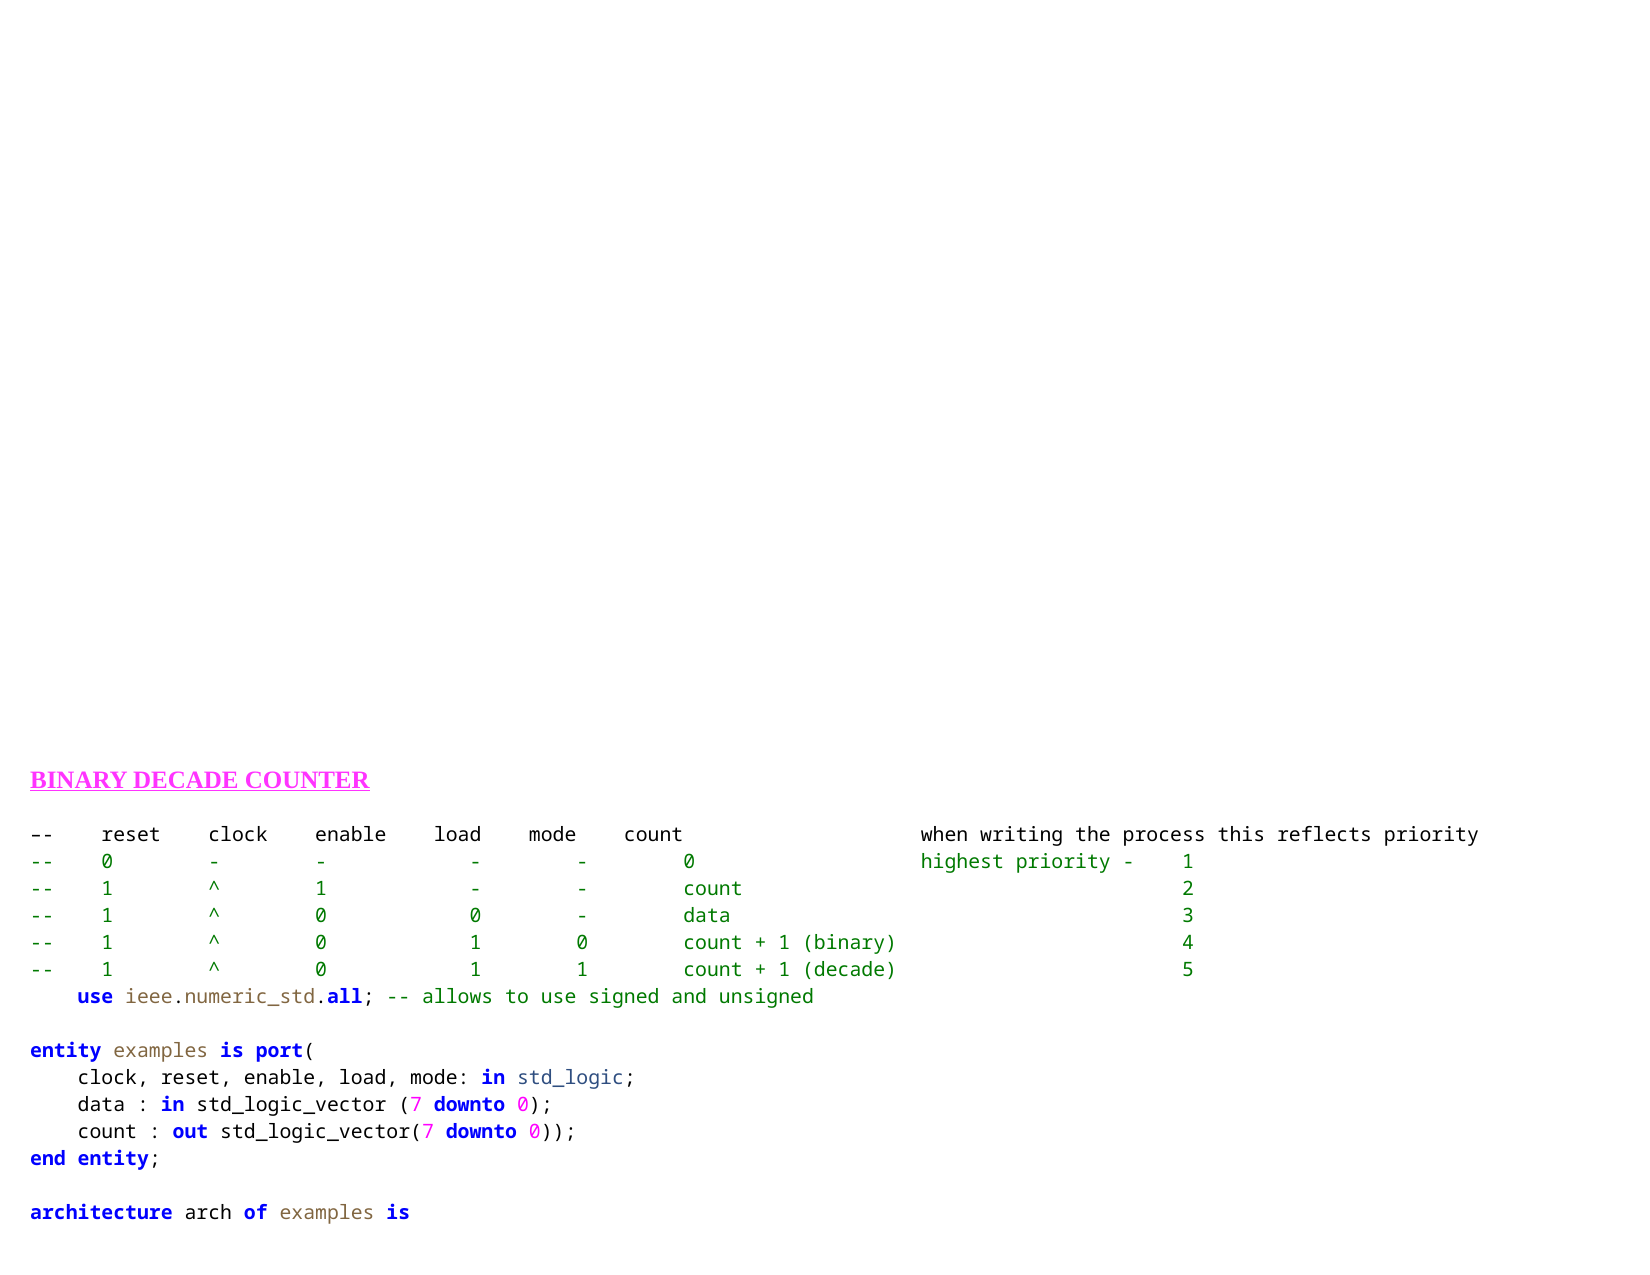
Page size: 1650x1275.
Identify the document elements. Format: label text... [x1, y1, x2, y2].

text clock, reset, enable, load, mode: in std_logic; [30, 1063, 1620, 1091]
text count : out std_logic_vector(7 downto 0)); [30, 1117, 1620, 1144]
text end entity; [30, 1144, 1620, 1171]
text -- 1 ^ 1 - - count 2 [30, 875, 1620, 902]
text -- 1 ^ 0 0 - data 3 [30, 902, 1620, 929]
text use ieee.numeric_std.all; -- allows to use signed and unsigned [30, 983, 1620, 1009]
text architecture arch of examples is [30, 1198, 1620, 1225]
text entity examples is port( [30, 1037, 1620, 1063]
text -- 1 ^ 0 1 0 count + 1 (binary) 4 [30, 929, 1620, 956]
text -- 0 - - - - 0 highest priority - 1 [30, 848, 1620, 875]
text BINARY DECADE COUNTER [30, 765, 1620, 794]
text –- reset clock enable load mode count when writing the process this reflects priority [30, 821, 1620, 848]
text -- 1 ^ 0 1 1 count + 1 (decade) 5 [30, 956, 1620, 983]
text data : in std_logic_vector (7 downto 0); [30, 1091, 1620, 1117]
